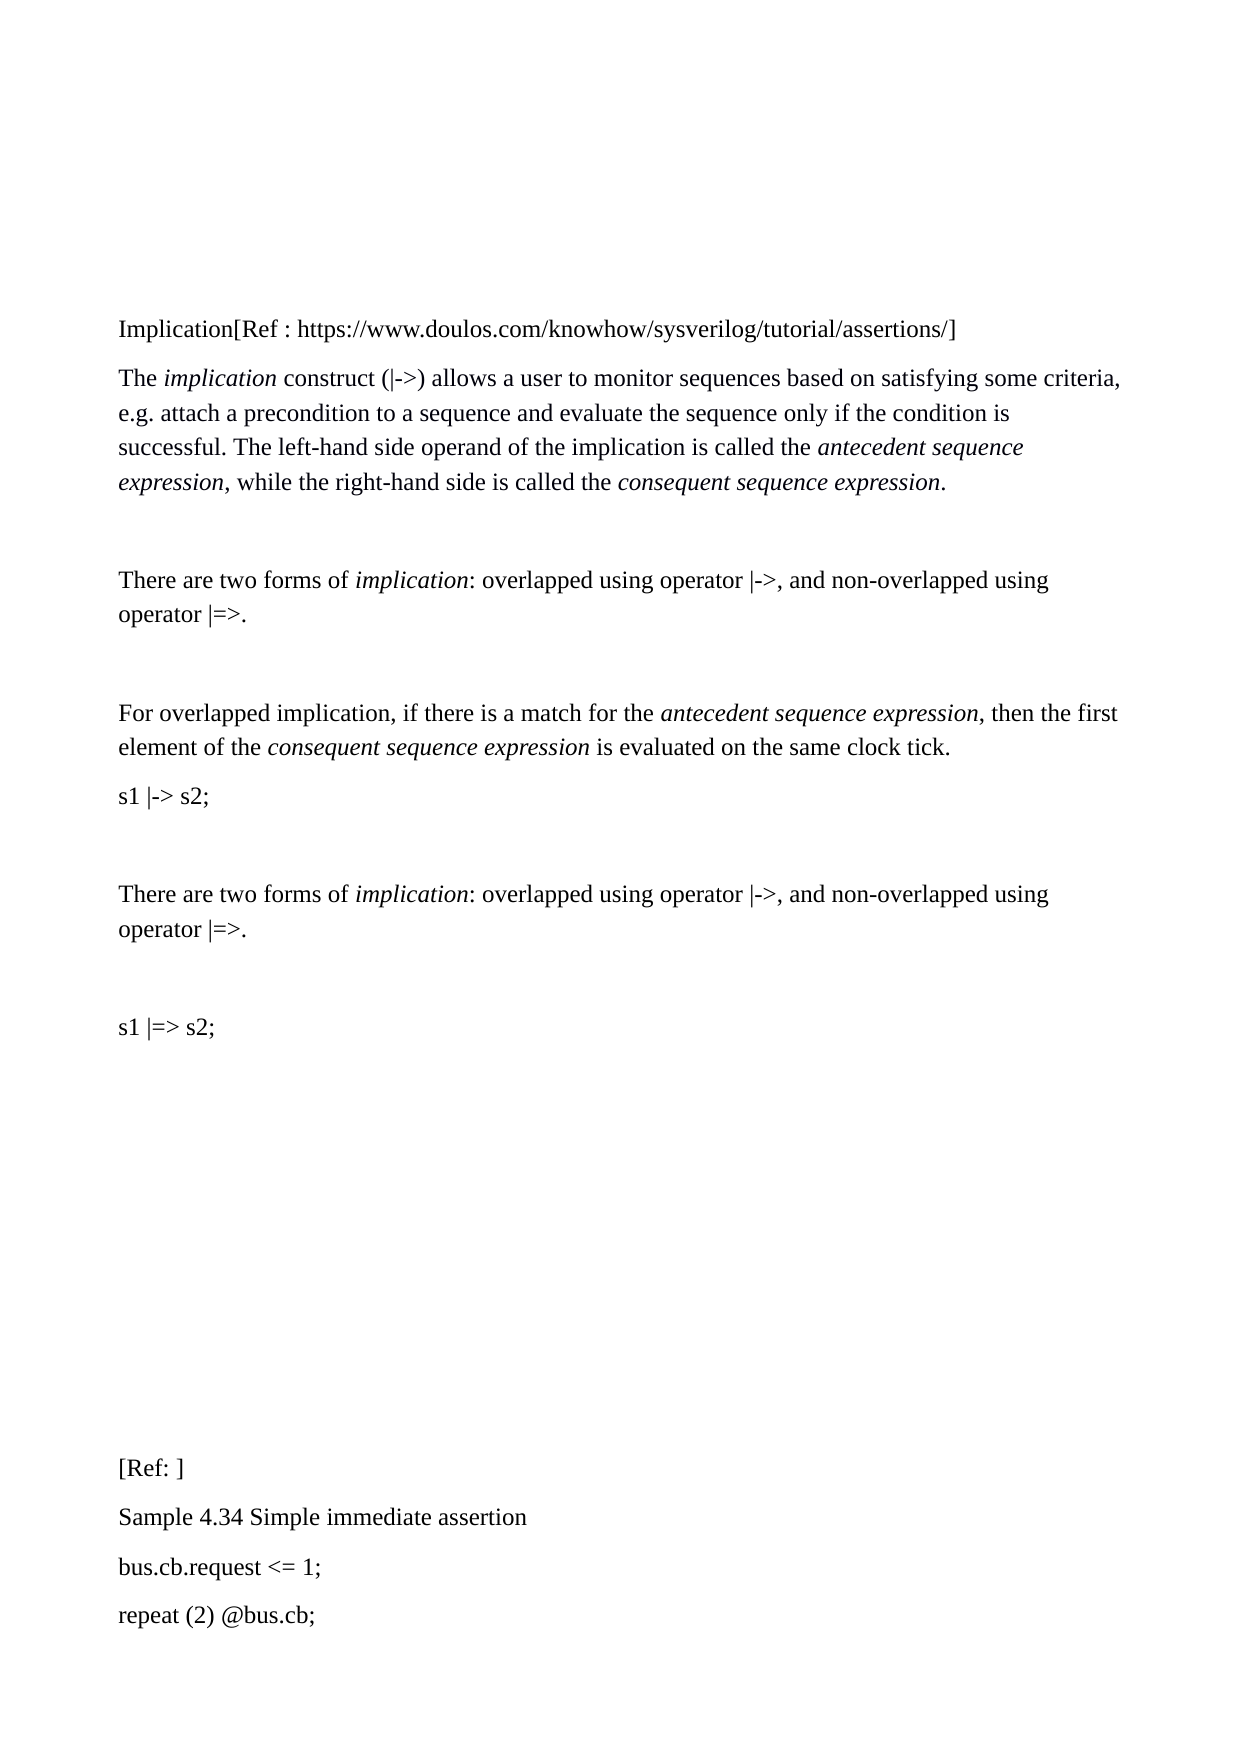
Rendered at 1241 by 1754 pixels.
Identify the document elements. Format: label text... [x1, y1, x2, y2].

text For overlapped implication, if there is a match for the antecedent sequence expression, then the first element of the consequent sequence expression is evaluated on the same clock tick. [118, 698, 1122, 761]
text s1 |=> s2; [118, 1012, 1122, 1041]
text Sample 4.34 Simple immediate assertion [118, 1502, 1122, 1531]
text The implication construct (|->) allows a user to monitor sequences based on satisfying some criteria, e.g. attach a precondition to a sequence and evaluate the sequence only if the condition is successful. The left-hand side operand of the implication is called the antecedent sequence expression, while the right-hand side is called the consequent sequence expression. [118, 363, 1122, 496]
text repeat (2) @bus.cb; [118, 1601, 1122, 1629]
text bus.cb.request <= 1; [118, 1552, 1122, 1580]
text s1 |-> s2; [118, 781, 1122, 810]
text There are two forms of implication: overlapped using operator |->, and non-overlapped using operator |=>. [118, 879, 1122, 942]
text [Ref: ] [118, 1453, 1122, 1482]
text There are two forms of implication: overlapped using operator |->, and non-overlapped using operator |=>. [118, 565, 1122, 628]
text Implication[Ref : https://www.doulos.com/knowhow/sysverilog/tutorial/assertions/] [118, 314, 1122, 343]
